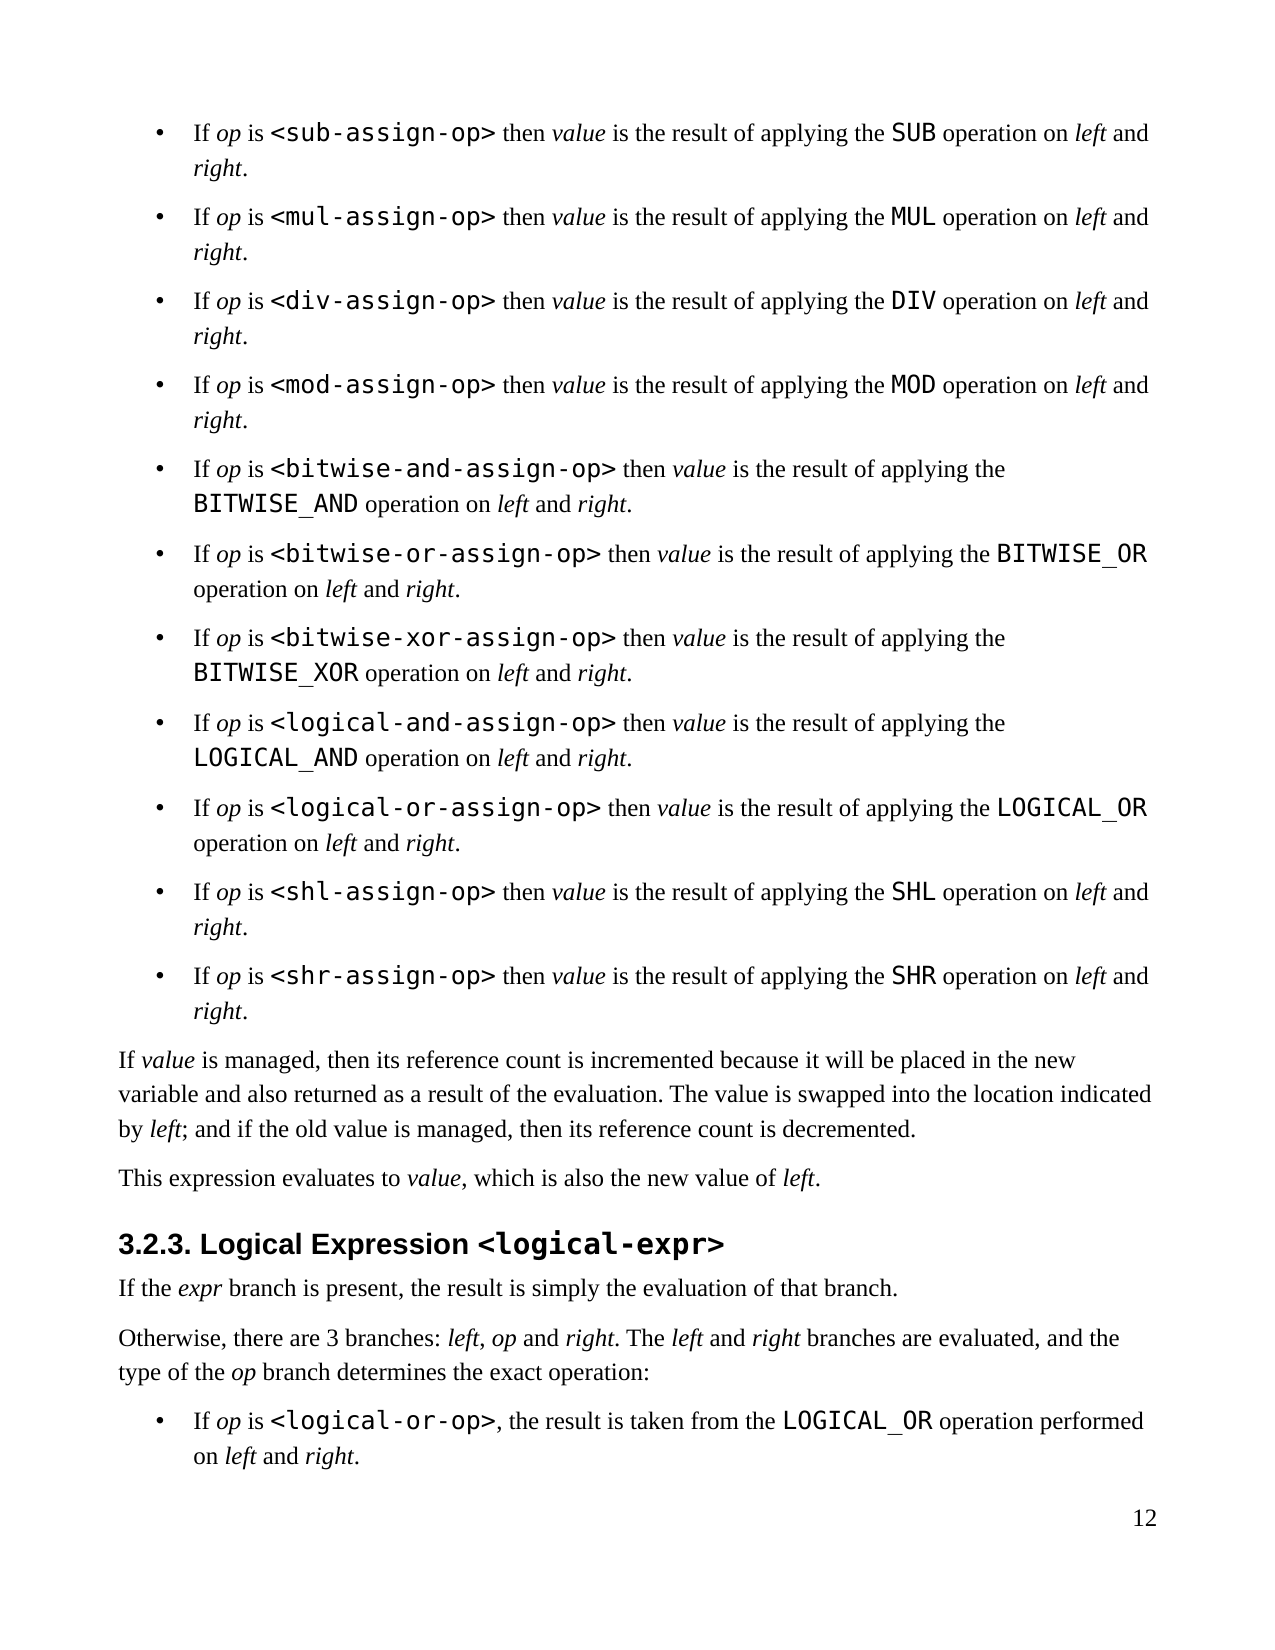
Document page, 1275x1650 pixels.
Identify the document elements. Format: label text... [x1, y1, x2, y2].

text If the expr branch is present, the result is simply the evaluation of that branch. [118, 1273, 1157, 1302]
text This expression evaluates to value, which is also the new value of left. [118, 1163, 1157, 1192]
list If op is <logical-or-assign-op> then value is the result of applying the LOGICAL_OR operation on left and right. [156, 793, 1157, 857]
list If op is <shr-assign-op> then value is the result of applying the SHR operation on left and right. [156, 961, 1157, 1025]
list If op is <shl-assign-op> then value is the result of applying the SHL operation on left and right. [156, 877, 1157, 941]
list If op is <bitwise-xor-assign-op> then value is the result of applying the BITWISE_XOR operation on left and right. [156, 623, 1157, 688]
list If op is <sub-assign-op> then value is the result of applying the SUB operation on left and right. [156, 118, 1157, 182]
list If op is <bitwise-and-assign-op> then value is the result of applying the BITWISE_AND operation on left and right. [156, 454, 1157, 519]
list If op is <logical-or-op>, the result is taken from the LOGICAL_OR operation performed on left and right. [156, 1406, 1157, 1470]
list If op is <mul-assign-op> then value is the result of applying the MUL operation on left and right. [156, 202, 1157, 266]
subtitle 3.2.3. Logical Expression <logical-expr> [118, 1227, 1157, 1261]
text Otherwise, there are 3 branches: left, op and right. The left and right branches are evaluated, and the type of the op branch determines the exact operation: [118, 1323, 1157, 1386]
list If op is <bitwise-or-assign-op> then value is the result of applying the BITWISE_OR operation on left and right. [156, 539, 1157, 603]
list If op is <div-assign-op> then value is the result of applying the DIV operation on left and right. [156, 286, 1157, 350]
text If value is managed, then its reference count is incremented because it will be placed in the new variable and also returned as a result of the evaluation. The value is swapped into the location indicated by left; and if the old value is managed, then its reference count is decremented. [118, 1045, 1157, 1143]
list If op is <mod-assign-op> then value is the result of applying the MOD operation on left and right. [156, 370, 1157, 434]
list If op is <logical-and-assign-op> then value is the result of applying the LOGICAL_AND operation on left and right. [156, 708, 1157, 772]
